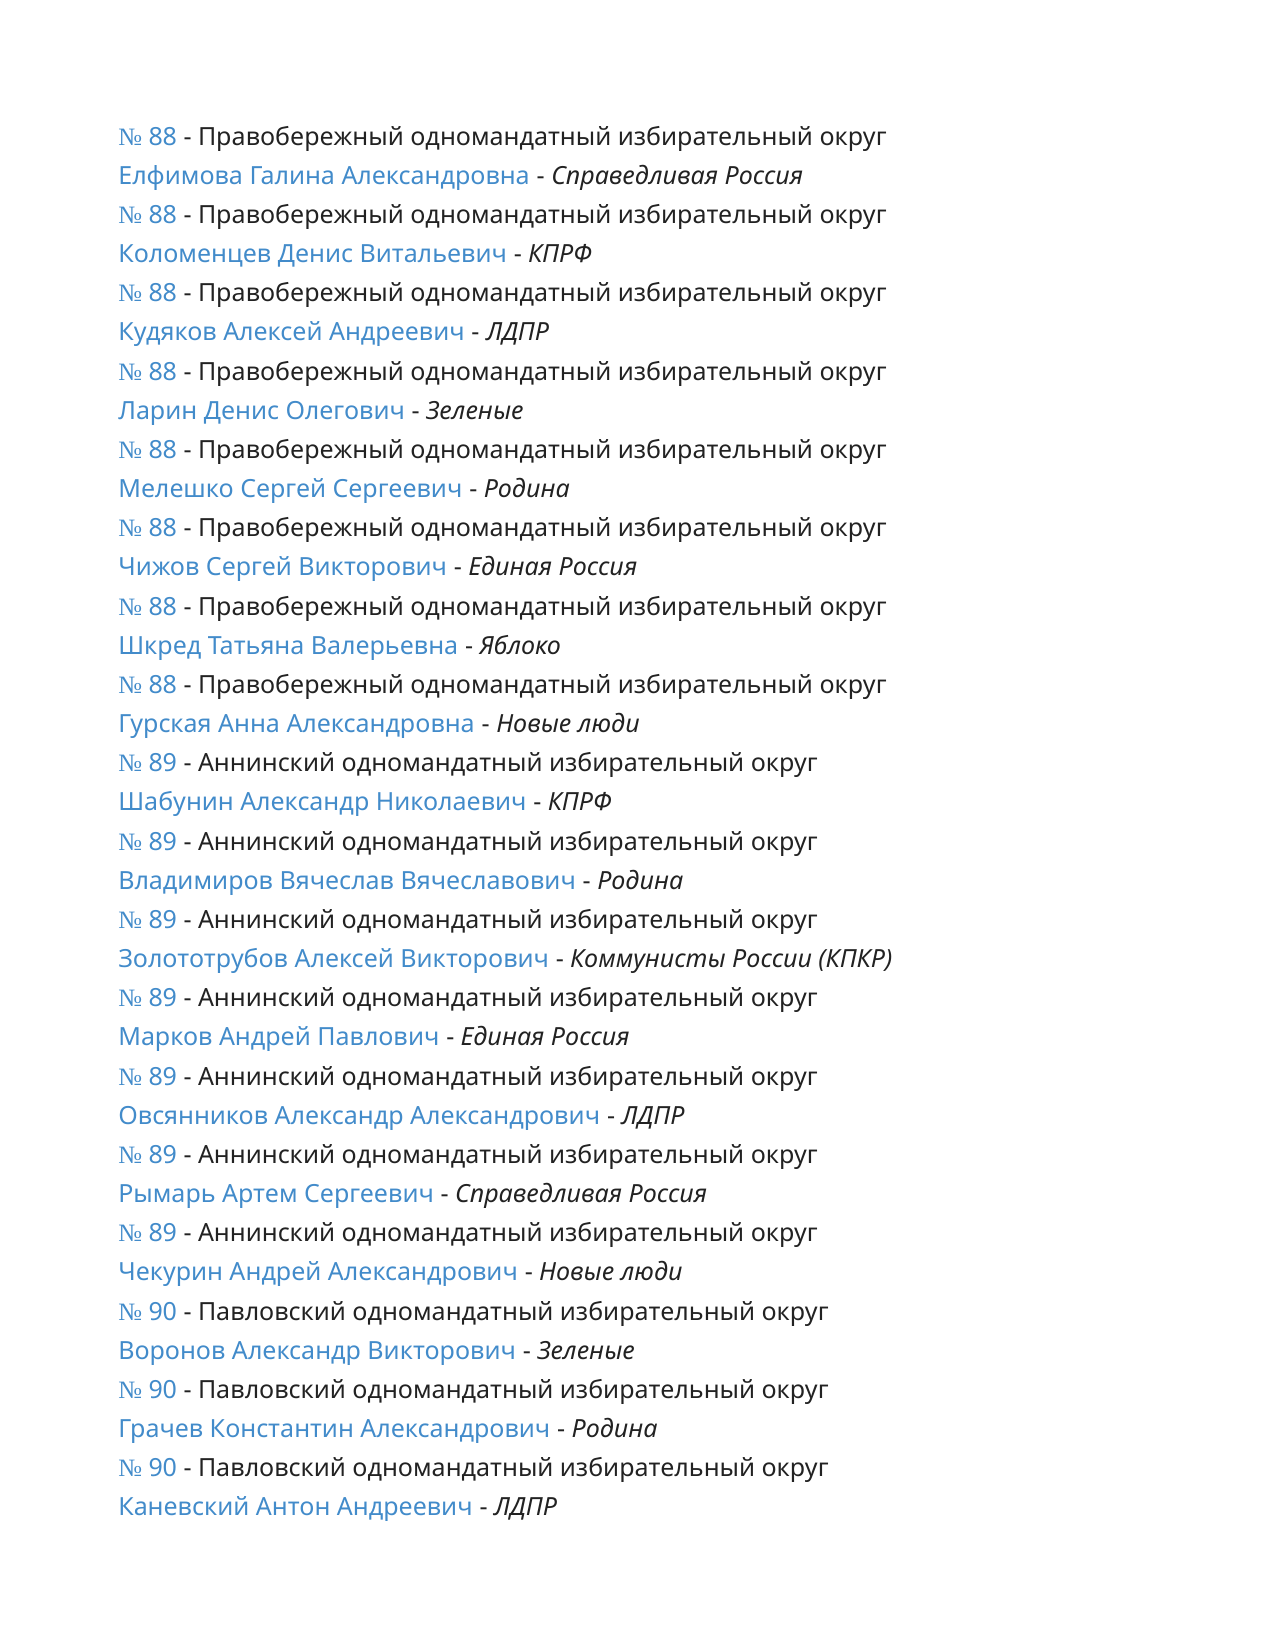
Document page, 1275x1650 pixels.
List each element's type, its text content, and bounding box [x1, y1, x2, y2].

text № 88 - Правобережный одномандатный избирательный округ [118, 510, 1157, 544]
text Марков Андрей Павлович - Единая Россия [118, 1019, 1157, 1053]
text Гурская Анна Александровна - Новые люди [118, 706, 1157, 740]
text № 89 - Аннинский одномандатный избирательный округ [118, 1058, 1157, 1092]
text № 89 - Аннинский одномандатный избирательный округ [118, 1136, 1157, 1171]
text Воронов Александр Викторович - Зеленые [118, 1332, 1157, 1366]
text Грачев Константин Александрович - Родина [118, 1411, 1157, 1445]
text Елфимова Галина Александровна - Справедливая Россия [118, 157, 1157, 191]
text № 88 - Правобережный одномандатный избирательный округ [118, 431, 1157, 466]
text № 89 - Аннинский одномандатный избирательный округ [118, 901, 1157, 936]
text № 88 - Правобережный одномандатный избирательный округ [118, 588, 1157, 622]
text Каневский Антон Андреевич - ЛДПР [118, 1489, 1157, 1523]
text Овсянников Александр Александрович - ЛДПР [118, 1097, 1157, 1131]
text Мелешко Сергей Сергеевич - Родина [118, 471, 1157, 505]
text № 88 - Правобережный одномандатный избирательный округ [118, 275, 1157, 309]
text Шкред Татьяна Валерьевна - Яблоко [118, 627, 1157, 661]
text Чекурин Андрей Александрович - Новые люди [118, 1254, 1157, 1288]
text № 89 - Аннинский одномандатный избирательный округ [118, 745, 1157, 779]
text Кудяков Алексей Андреевич - ЛДПР [118, 314, 1157, 348]
text Владимиров Вячеслав Вячеславович - Родина [118, 862, 1157, 896]
text Чижов Сергей Викторович - Единая Россия [118, 549, 1157, 583]
text Золототрубов Алексей Викторович - Коммунисты России (КПКР) [118, 941, 1157, 975]
text № 89 - Аннинский одномандатный избирательный округ [118, 1215, 1157, 1249]
text Ларин Денис Олегович - Зеленые [118, 392, 1157, 426]
text № 89 - Аннинский одномандатный избирательный округ [118, 980, 1157, 1014]
text № 88 - Правобережный одномандатный избирательный округ [118, 353, 1157, 387]
text Рымарь Артем Сергеевич - Справедливая Россия [118, 1176, 1157, 1210]
text № 88 - Правобережный одномандатный избирательный округ [118, 196, 1157, 231]
text № 90 - Павловский одномандатный избирательный округ [118, 1450, 1157, 1484]
text № 89 - Аннинский одномандатный избирательный округ [118, 823, 1157, 857]
text Коломенцев Денис Витальевич - КПРФ [118, 236, 1157, 270]
text № 88 - Правобережный одномандатный избирательный округ [118, 118, 1157, 152]
text Шабунин Александр Николаевич - КПРФ [118, 784, 1157, 818]
text № 88 - Правобережный одномандатный избирательный округ [118, 666, 1157, 701]
text № 90 - Павловский одномандатный избирательный округ [118, 1293, 1157, 1327]
text № 90 - Павловский одномандатный избирательный округ [118, 1371, 1157, 1406]
